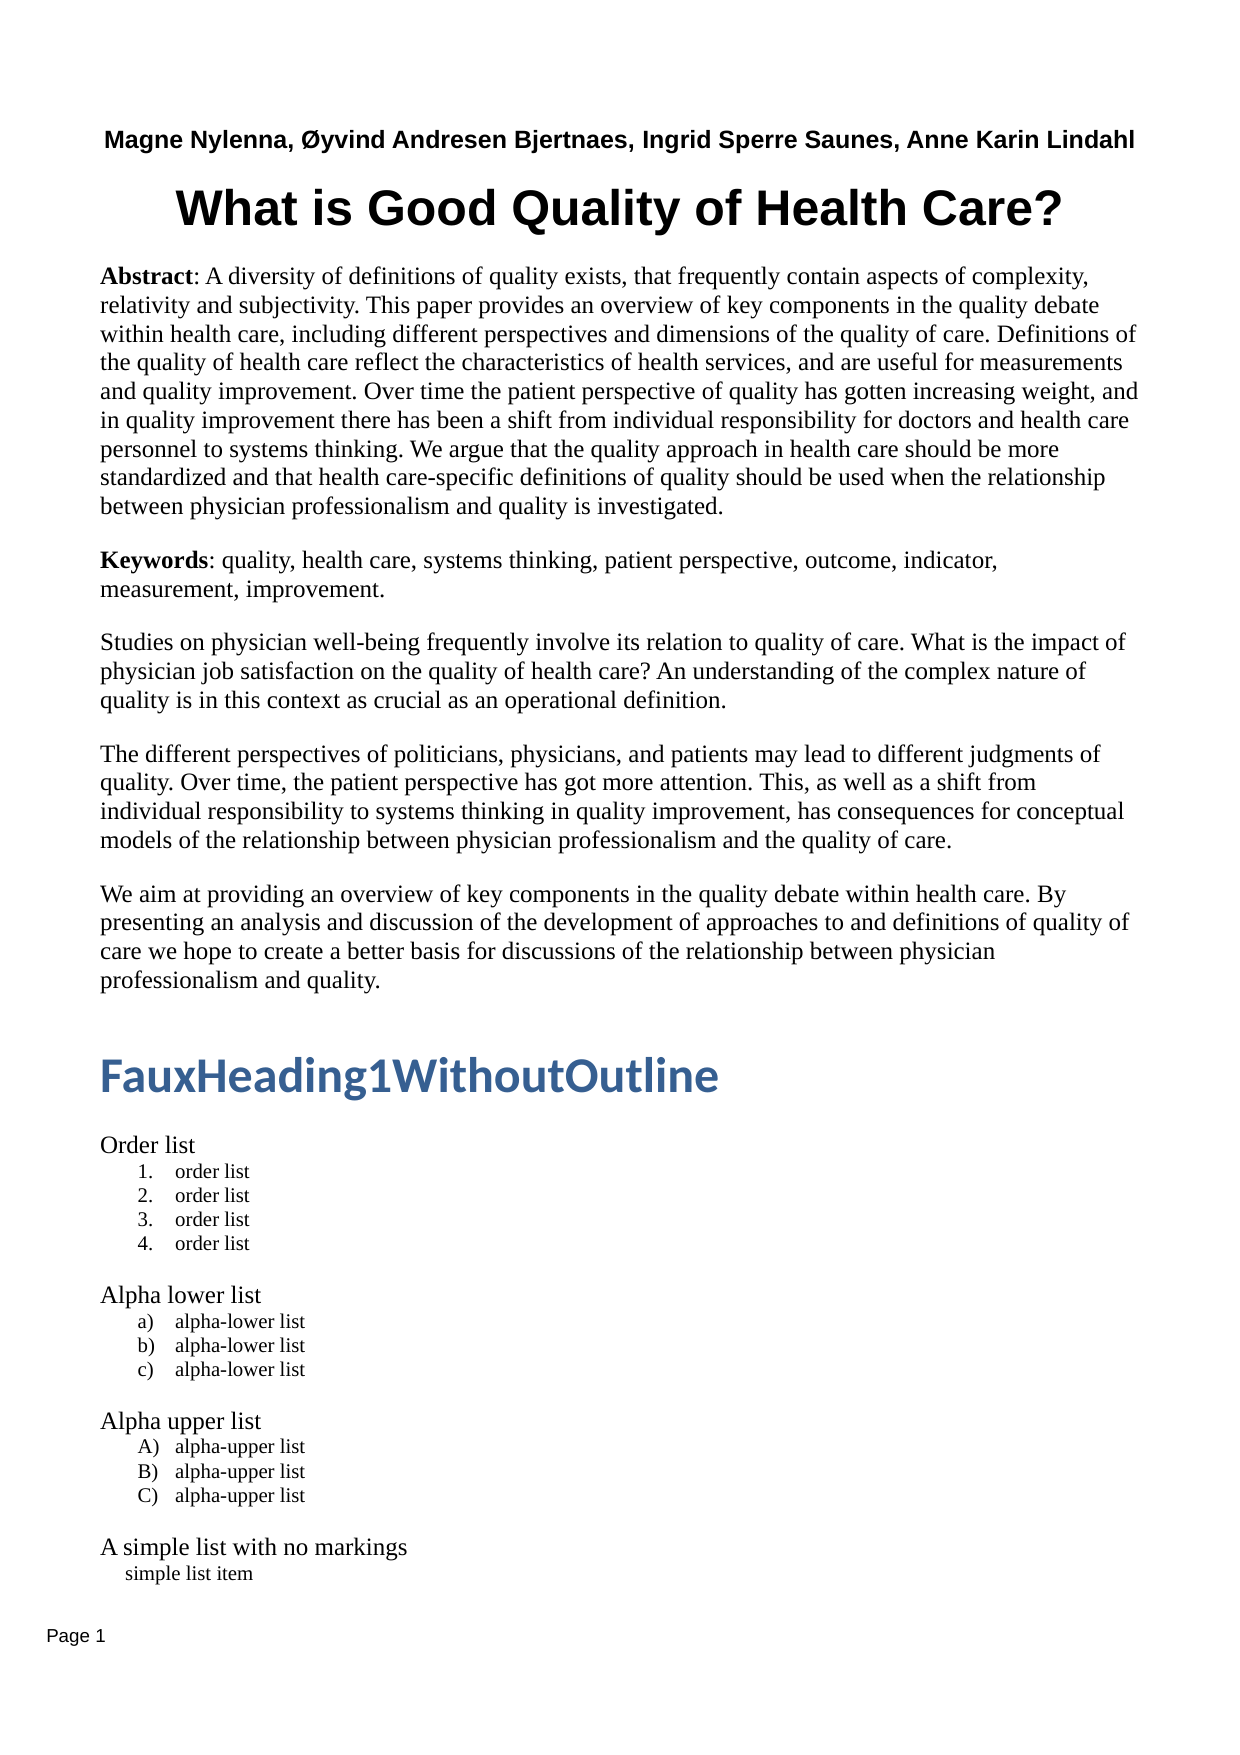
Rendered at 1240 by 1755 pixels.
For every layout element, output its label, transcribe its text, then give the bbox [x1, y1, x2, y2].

list alpha-lower list [137, 1333, 1139, 1357]
text Order list [100, 1130, 1139, 1158]
text Abstract: A diversity of definitions of quality exists, that frequently contain aspects of complexity, relativity and subjectivity. This paper provides an overview of key components in the quality debate within health care, including different perspectives and dimensions of the quality of care. Definitions of the quality of health care reflect the characteristics of health services, and are useful for measurements and quality improvement. Over time the patient perspective of quality has gotten increasing weight, and in quality improvement there has been a shift from individual responsibility for doctors and health care personnel to systems thinking. We argue that the quality approach in health care should be more standardized and that health care-specific definitions of quality should be used when the relationship between physician professionalism and quality is investigated. [100, 261, 1139, 520]
list order list [137, 1158, 1139, 1183]
list alpha-upper list [137, 1483, 1139, 1507]
text Alpha upper list [100, 1406, 1139, 1434]
list alpha-upper list [137, 1434, 1139, 1458]
text Magne Nylenna, Øyvind Andresen Bjertnaes, Ingrid Sperre Saunes, Anne Karin Lindahl [100, 125, 1139, 154]
text We aim at providing an overview of key components in the quality debate within health care. By presenting an analysis and discussion of the development of approaches to and definitions of quality of care we hope to create a better basis for discussions of the relationship between physician professionalism and quality. [100, 879, 1139, 994]
subtitle FauxHeading1WithoutOutline [100, 1044, 1139, 1105]
text Keywords: quality, health care, systems thinking, patient perspective, outcome, indicator, measurement, improvement. [100, 545, 1139, 602]
text The different perspectives of politicians, physicians, and patients may lead to different judgments of quality. Over time, the patient perspective has got more attention. This, as well as a shift from individual responsibility to systems thinking in quality improvement, has consequences for conceptual models of the relationship between physician professionalism and the quality of care. [100, 739, 1139, 854]
list alpha-lower list [137, 1357, 1139, 1381]
list simple list item [125, 1560, 1139, 1584]
list order list [137, 1231, 1139, 1255]
list order list [137, 1207, 1139, 1231]
list alpha-upper list [137, 1458, 1139, 1483]
text Alpha lower list [100, 1280, 1139, 1308]
list alpha-lower list [137, 1308, 1139, 1333]
list order list [137, 1183, 1139, 1207]
text Studies on physician well-being frequently involve its relation to quality of care. What is the impact of physician job satisfaction on the quality of health care? An understanding of the complex nature of quality is in this context as crucial as an operational definition. [100, 627, 1139, 714]
title What is Good Quality of Health Care? [100, 179, 1139, 236]
text A simple list with no markings [100, 1532, 1139, 1560]
